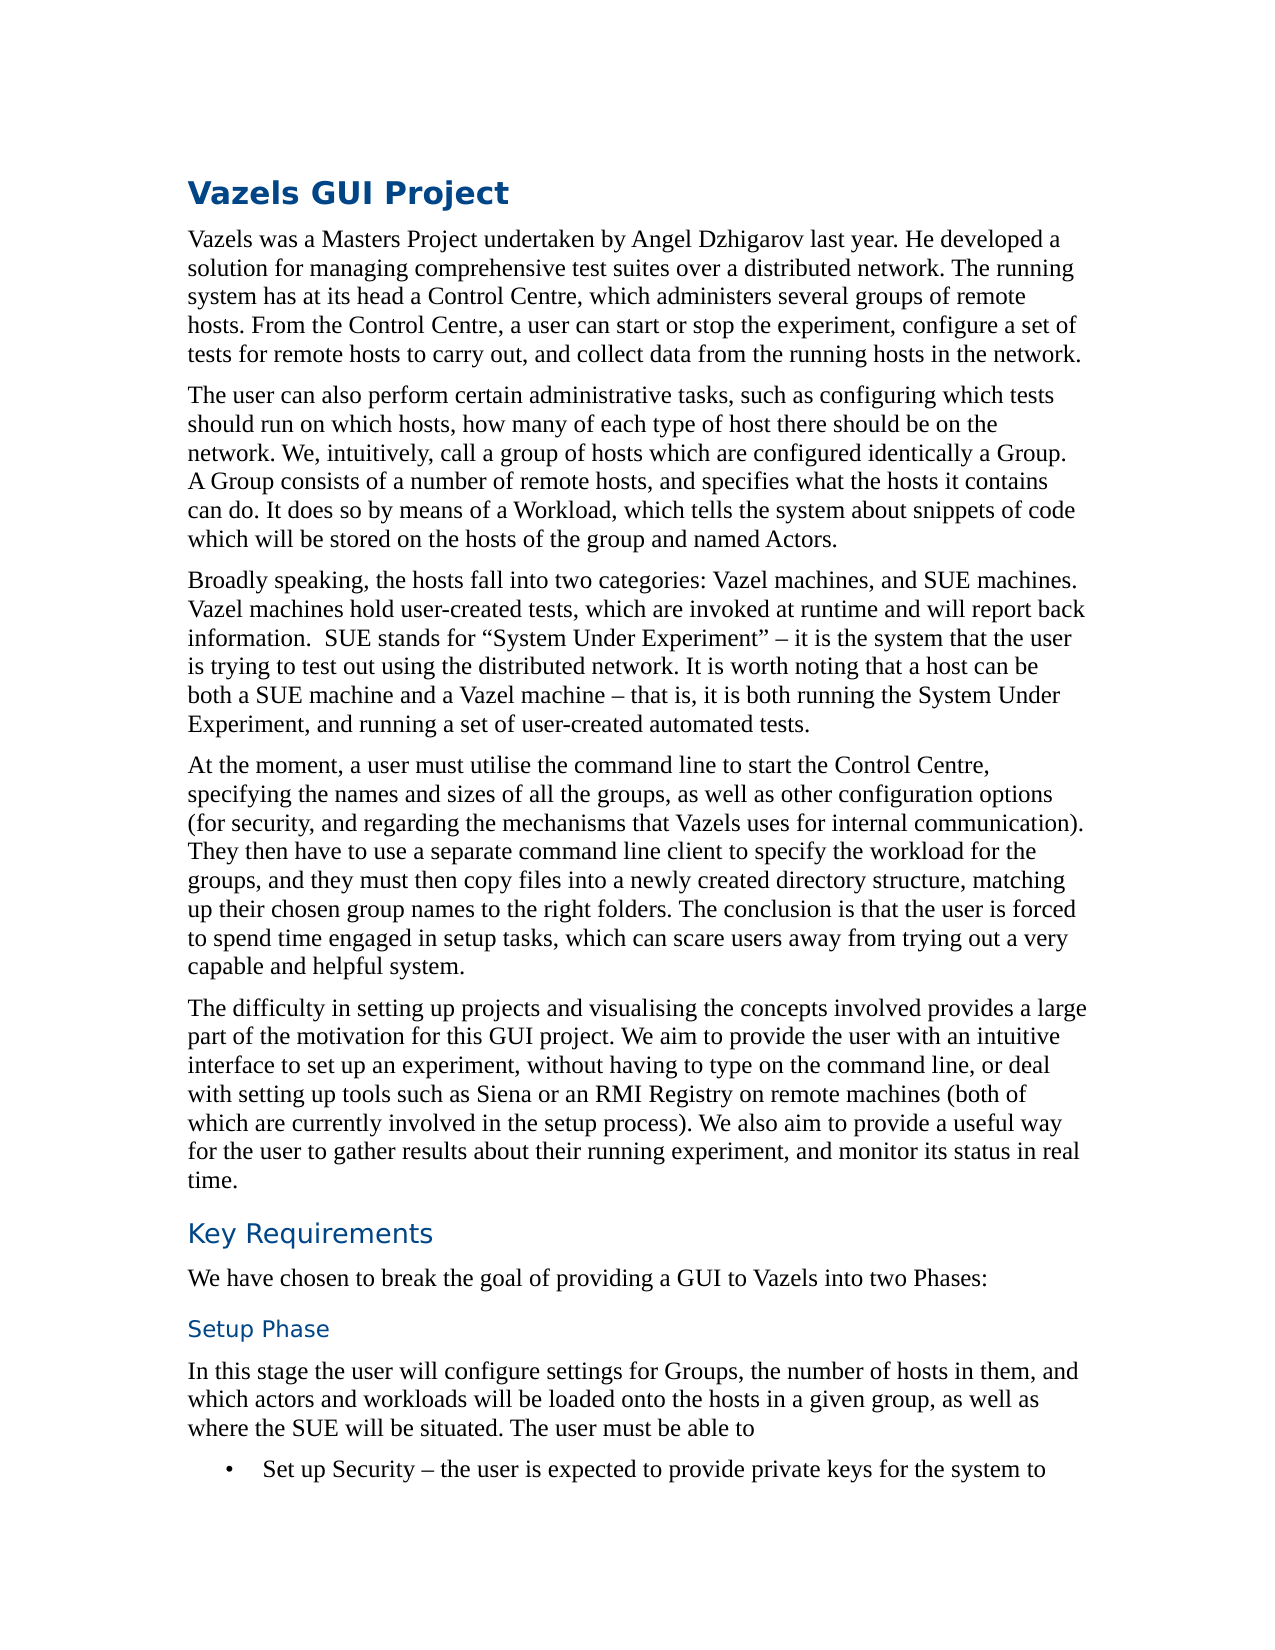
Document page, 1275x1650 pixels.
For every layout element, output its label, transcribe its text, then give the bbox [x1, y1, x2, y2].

subtitle Vazels GUI Project [187, 175, 1087, 211]
text Vazels was a Masters Project undertaken by Angel Dzhigarov last year. He developed a solution for managing comprehensive test suites over a distributed network. The running system has at its head a Control Centre, which administers several groups of remote hosts. From the Control Centre, a user can start or stop the experiment, configure a set of tests for remote hosts to carry out, and collect data from the running hosts in the network. [187, 224, 1087, 368]
subtitle Setup Phase [187, 1317, 1087, 1343]
text Broadly speaking, the hosts fall into two categories: Vazel machines, and SUE machines. Vazel machines hold user-created tests, which are invoked at runtime and will report back information. SUE stands for “System Under Experiment” – it is the system that the user is trying to test out using the distributed network. It is worth noting that a host can be both a SUE machine and a Vazel machine – that is, it is both running the System Under Experiment, and running a set of user-created automated tests. [187, 565, 1087, 738]
text The difficulty in setting up projects and visualising the concepts involved provides a large part of the motivation for this GUI project. We aim to provide the user with an intuitive interface to set up an experiment, without having to type on the command line, or deal with setting up tools such as Siena or an RMI Registry on remote machines (both of which are currently involved in the setup process). We also aim to provide a useful way for the user to gather results about their running experiment, and monitor its status in real time. [187, 993, 1087, 1194]
list Set up Security – the user is expected to provide private keys for the system to [225, 1454, 1087, 1483]
subtitle Key Requirements [187, 1219, 1087, 1250]
text The user can also perform certain administrative tasks, such as configuring which tests should run on which hosts, how many of each type of host there should be on the network. We, intuitively, call a group of hosts which are configured identically a Group. A Group consists of a number of remote hosts, and specifies what the hosts it contains can do. It does so by means of a Workload, which tells the system about snippets of code which will be stored on the hosts of the group and named Actors. [187, 380, 1087, 553]
text At the moment, a user must utilise the command line to start the Control Centre, specifying the names and sizes of all the groups, as well as other configuration options (for security, and regarding the mechanisms that Vazels uses for internal communication). They then have to use a separate command line client to specify the workload for the groups, and they must then copy files into a newly created directory structure, matching up their chosen group names to the right folders. The conclusion is that the user is forced to spend time engaged in setup tasks, which can scare users away from trying out a very capable and helpful system. [187, 750, 1087, 980]
text We have chosen to break the goal of providing a GUI to Vazels into two Phases: [187, 1263, 1087, 1292]
text In this stage the user will configure settings for Groups, the number of hosts in them, and which actors and workloads will be loaded onto the hosts in a given group, as well as where the SUE will be situated. The user must be able to [187, 1356, 1087, 1442]
